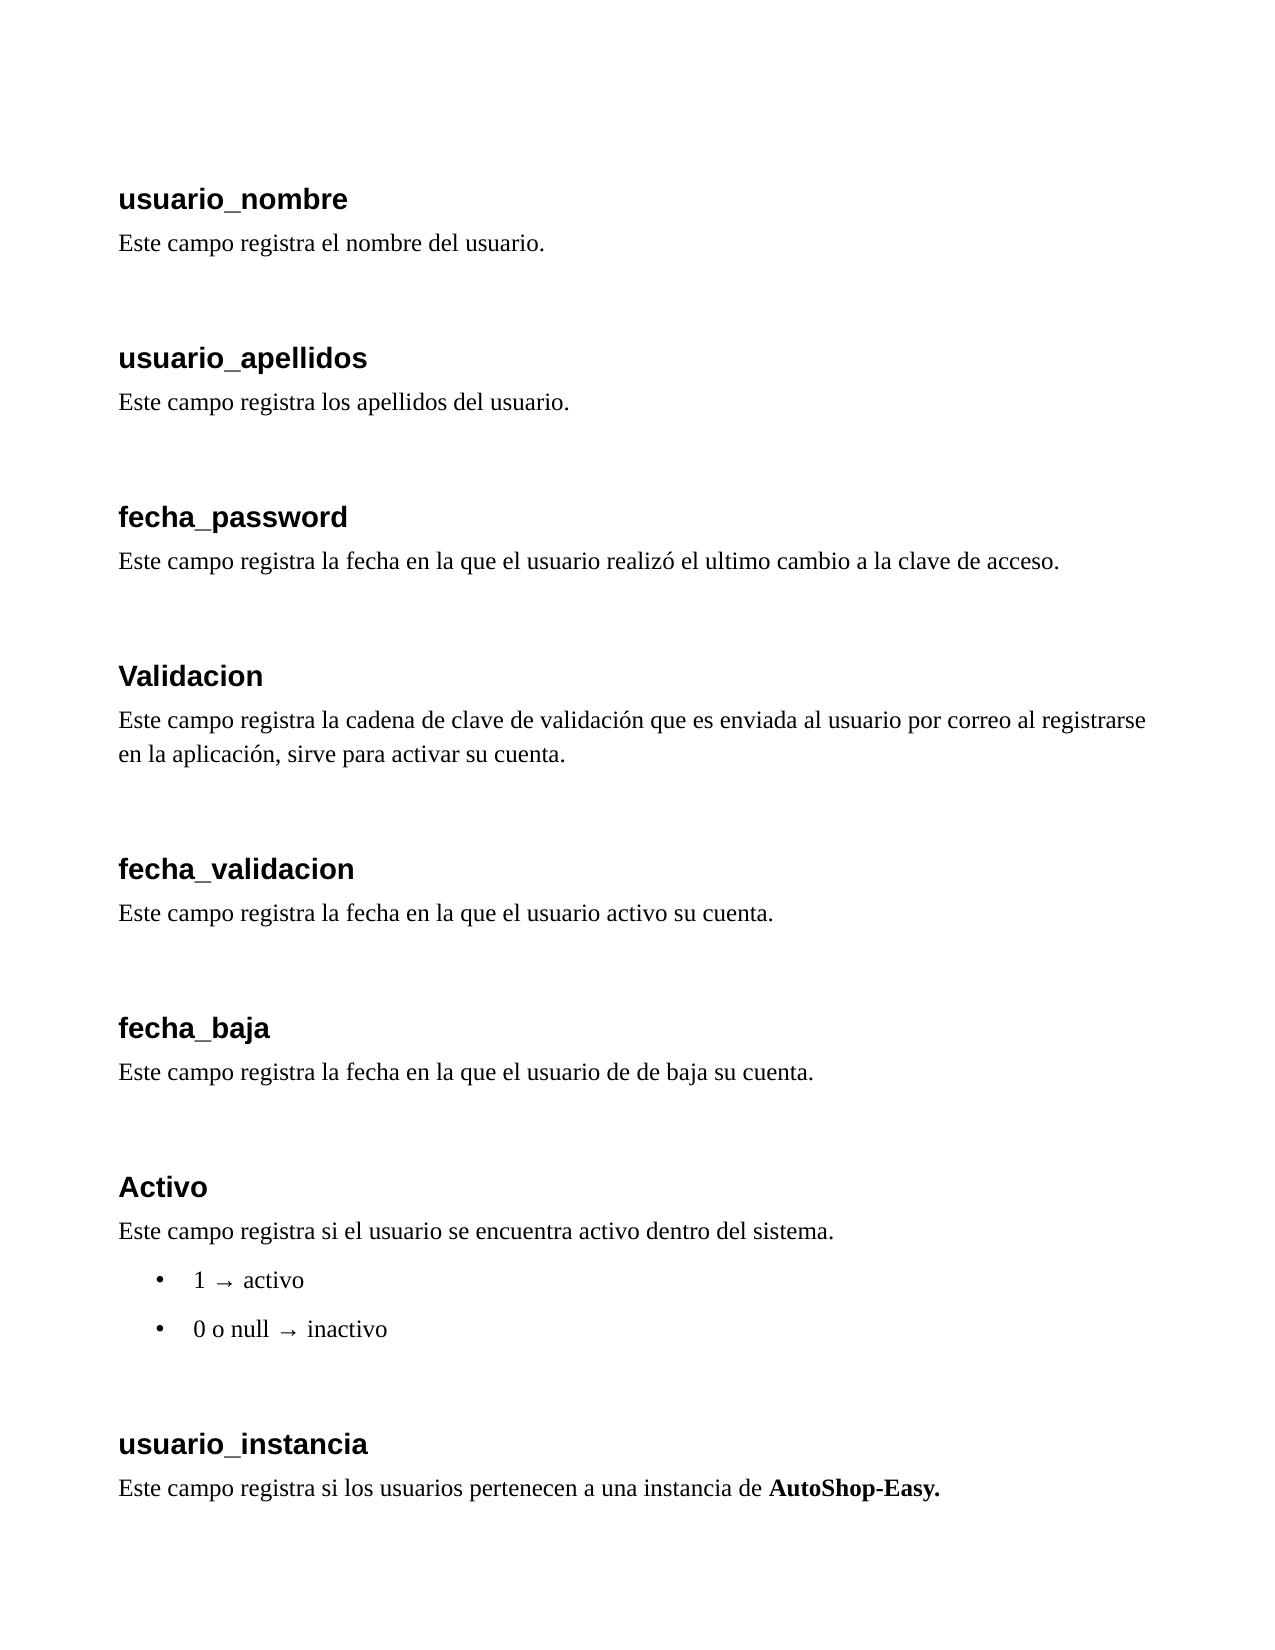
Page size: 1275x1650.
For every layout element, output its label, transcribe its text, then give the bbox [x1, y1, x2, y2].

subtitle Validacion [118, 659, 1157, 692]
subtitle fecha_validacion [118, 852, 1157, 886]
subtitle fecha_baja [118, 1011, 1157, 1045]
text Este campo registra la cadena de clave de validación que es enviada al usuario por correo al registrarse en la aplicación, sirve para activar su cuenta. [118, 705, 1157, 768]
text Este campo registra la fecha en la que el usuario realizó el ultimo cambio a la clave de acceso. [118, 546, 1157, 575]
subtitle usuario_apellidos [118, 341, 1157, 374]
text Este campo registra si el usuario se encuentra activo dentro del sistema. [118, 1216, 1157, 1245]
text Este campo registra la fecha en la que el usuario de de baja su cuenta. [118, 1057, 1157, 1086]
text Este campo registra si los usuarios pertenecen a una instancia de AutoShop-Easy. [118, 1473, 1157, 1502]
subtitle Activo [118, 1170, 1157, 1204]
text Este campo registra la fecha en la que el usuario activo su cuenta. [118, 898, 1157, 927]
text Este campo registra el nombre del usuario. [118, 228, 1157, 257]
subtitle usuario_instancia [118, 1427, 1157, 1461]
subtitle usuario_nombre [118, 182, 1157, 216]
list 1 → activo [156, 1265, 1157, 1294]
text Este campo registra los apellidos del usuario. [118, 387, 1157, 416]
subtitle fecha_password [118, 500, 1157, 533]
list 0 o null → inactivo [156, 1314, 1157, 1343]
